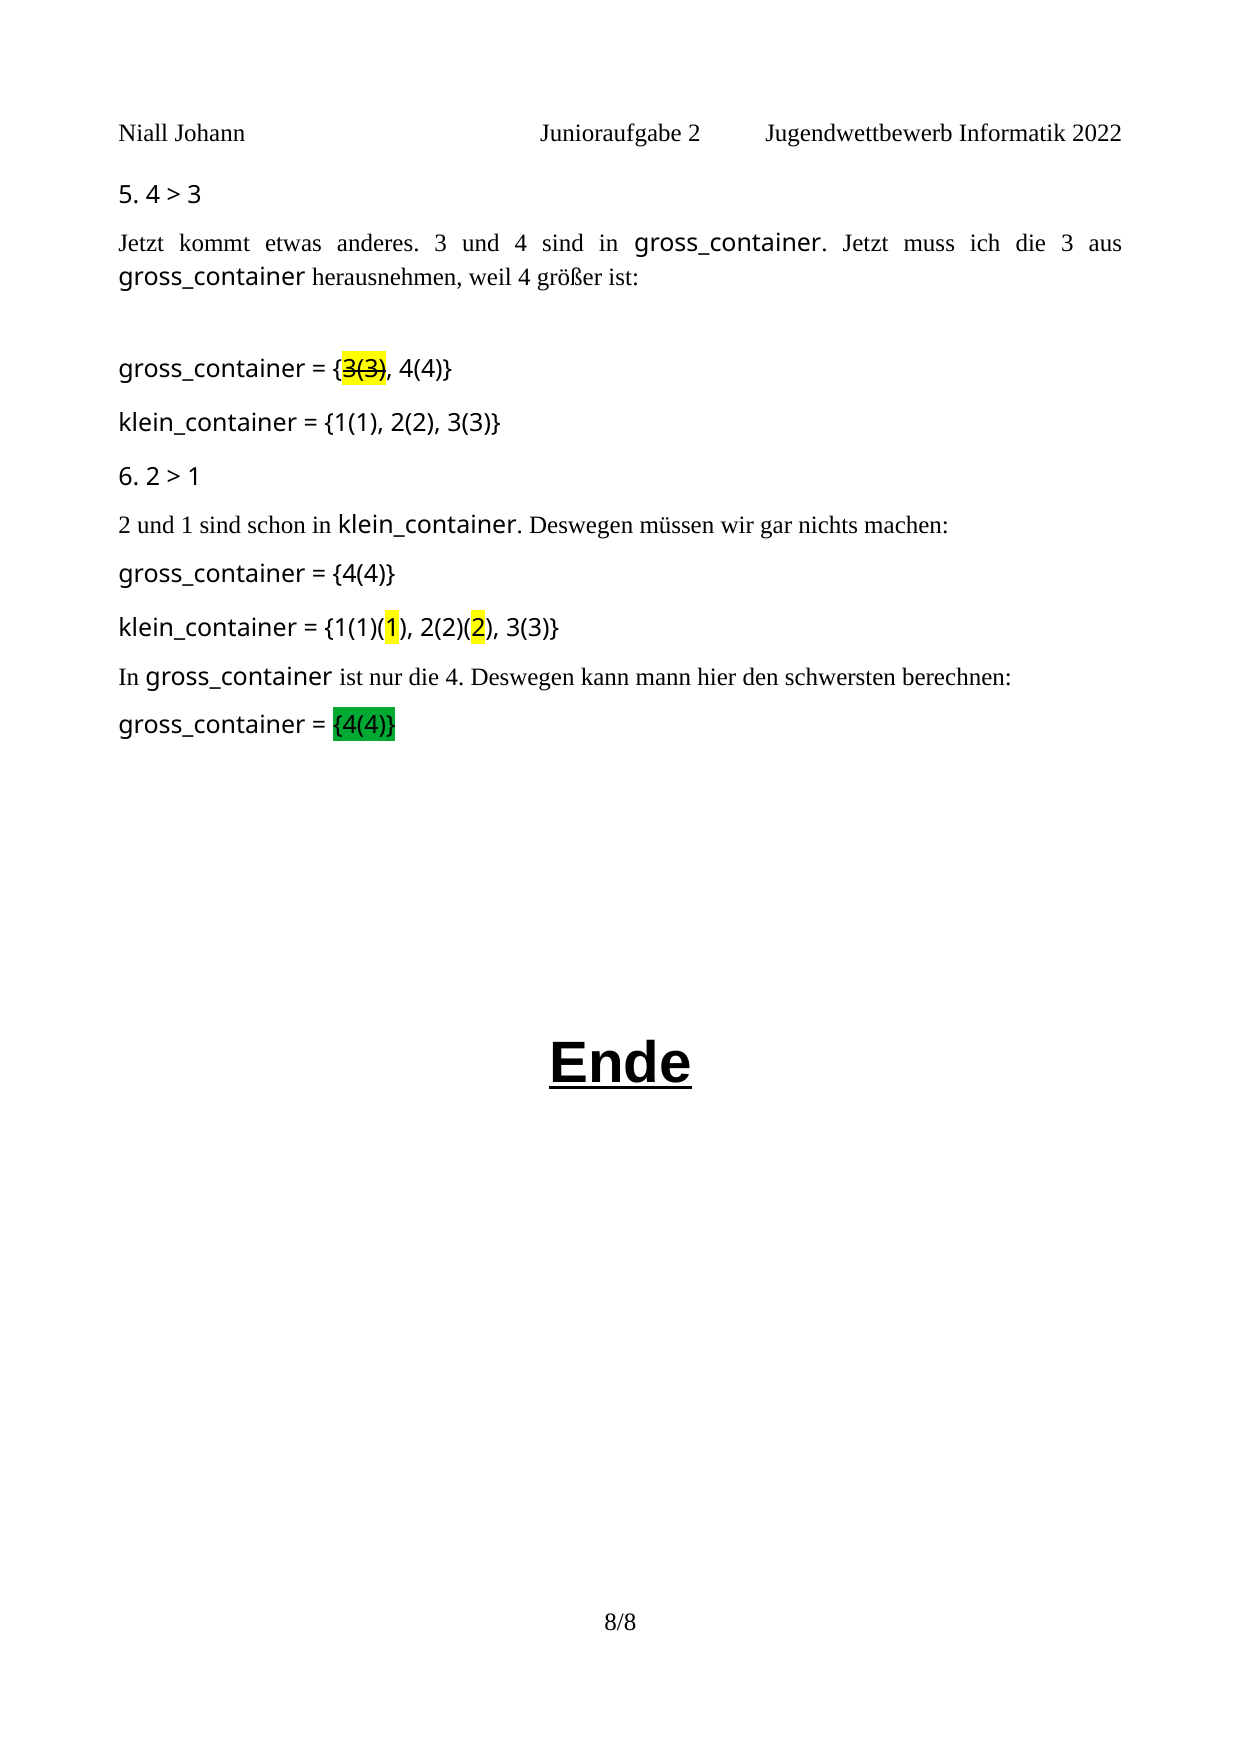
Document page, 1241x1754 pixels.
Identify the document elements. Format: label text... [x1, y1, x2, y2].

text 5. 4 > 3 [118, 176, 1122, 210]
text Jetzt kommt etwas anderes. 3 und 4 sind in gross_container. Jetzt muss ich die 3 aus gross_container herausnehmen, weil 4 größer ist: [118, 225, 1122, 293]
text gross_container = {4(4)} [118, 556, 1122, 590]
title Ende [118, 1028, 1122, 1095]
text In gross_container ist nur die 4. Deswegen kann mann hier den schwersten berechnen: [118, 658, 1122, 692]
text gross_container = {3(3), 4(4)} [118, 351, 1122, 385]
text 6. 2 > 1 [118, 458, 1122, 493]
text gross_container = {4(4)} [118, 707, 1122, 741]
text klein_container = {1(1)(1), 2(2)(2), 3(3)} [118, 609, 1122, 644]
text 2 und 1 sind schon in klein_container. Deswegen müssen wir gar nichts machen: [118, 507, 1122, 541]
text klein_container = {1(1), 2(2), 3(3)} [118, 405, 1122, 439]
